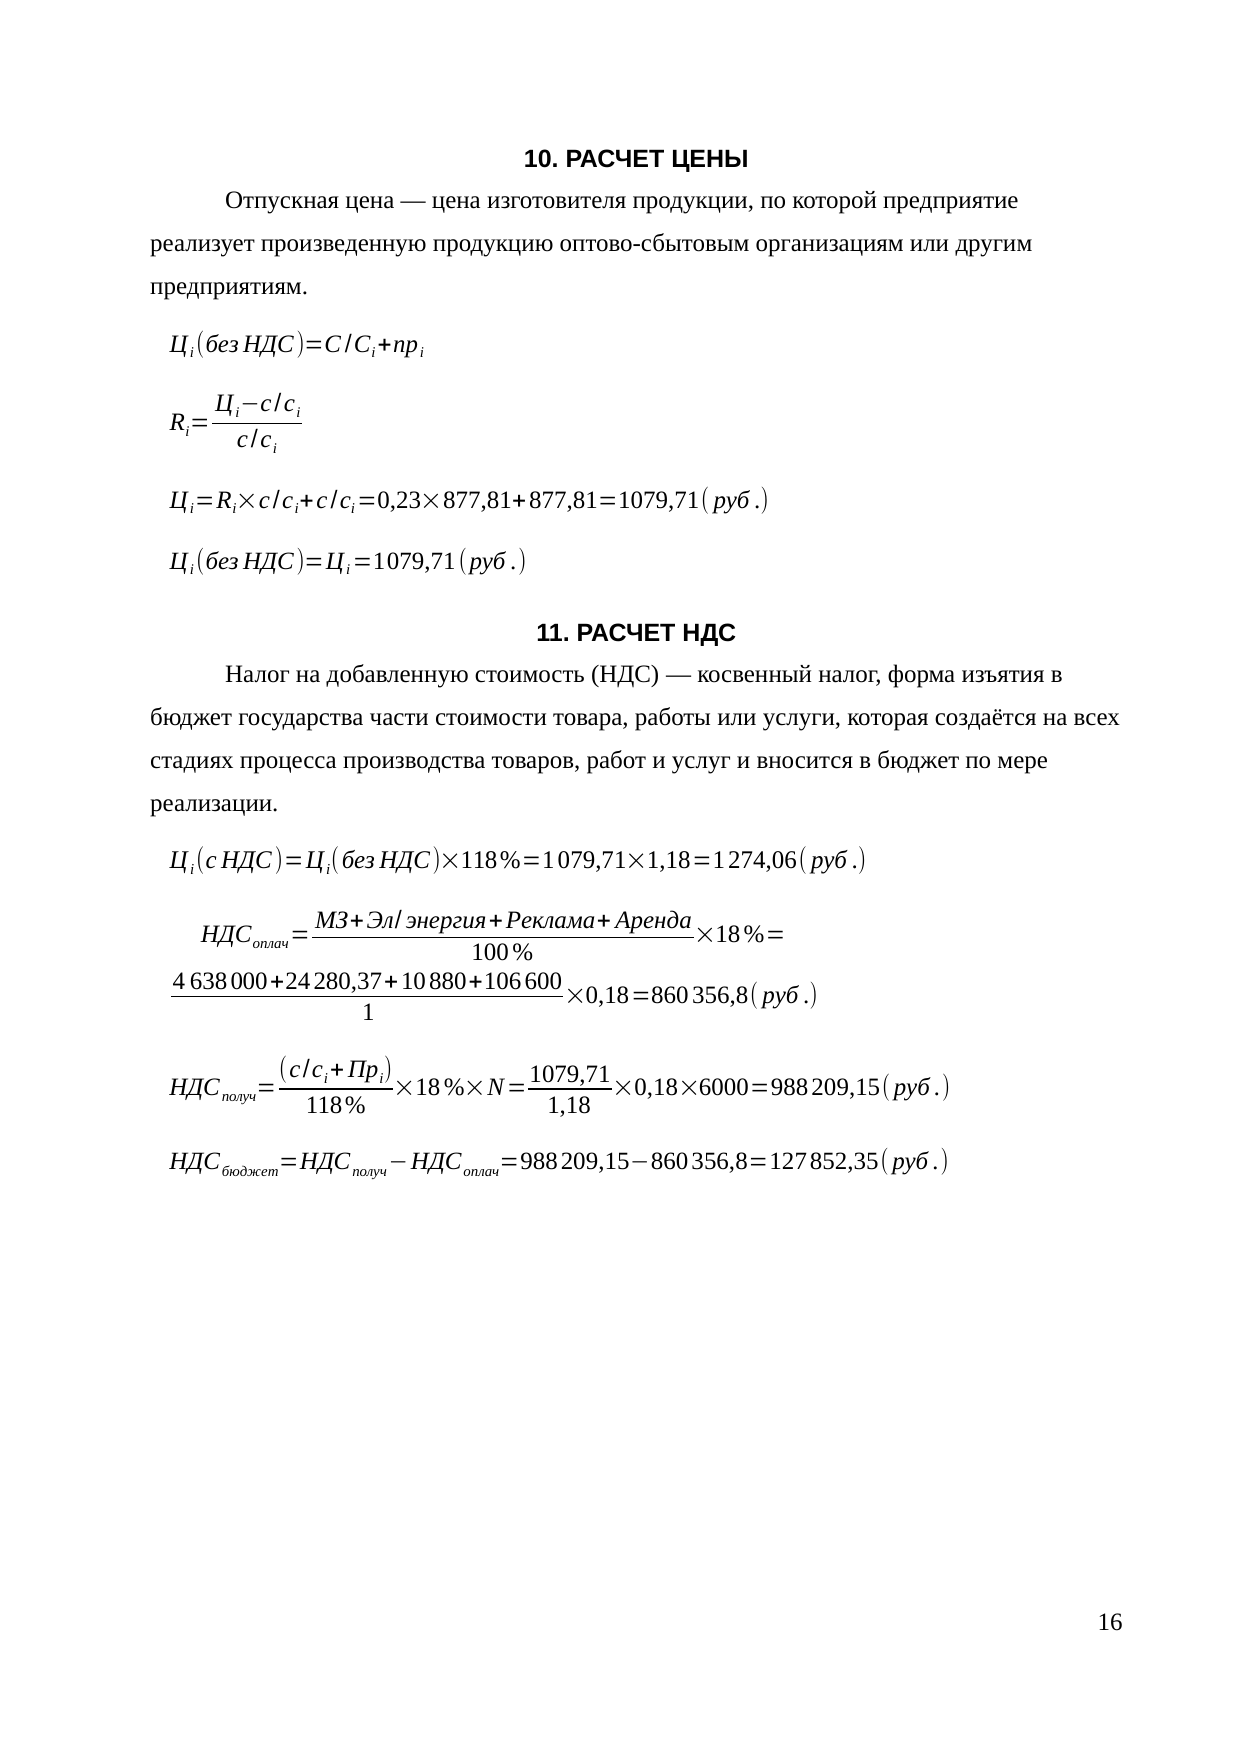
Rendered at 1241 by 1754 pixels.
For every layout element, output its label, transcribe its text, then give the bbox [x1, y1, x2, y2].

subtitle 10. РАСЧЕТ ЦЕНЫ [150, 143, 1122, 172]
subtitle 11. РАСЧЕТ НДС [150, 617, 1122, 646]
text Налог на добавленную стоимость (НДС) — косвенный налог, форма изъятия в бюджет государства части стоимости товара, работы или услуги, которая создаётся на всех стадиях процесса производства товаров, работ и услуг и вносится в бюджет по мере реализации. [150, 659, 1122, 817]
text Отпускная цена — цена изготовителя продукции, по которой предприятие реализует произведенную продукцию оптово-сбытовым организациям или другим предприятиям. [150, 185, 1122, 300]
